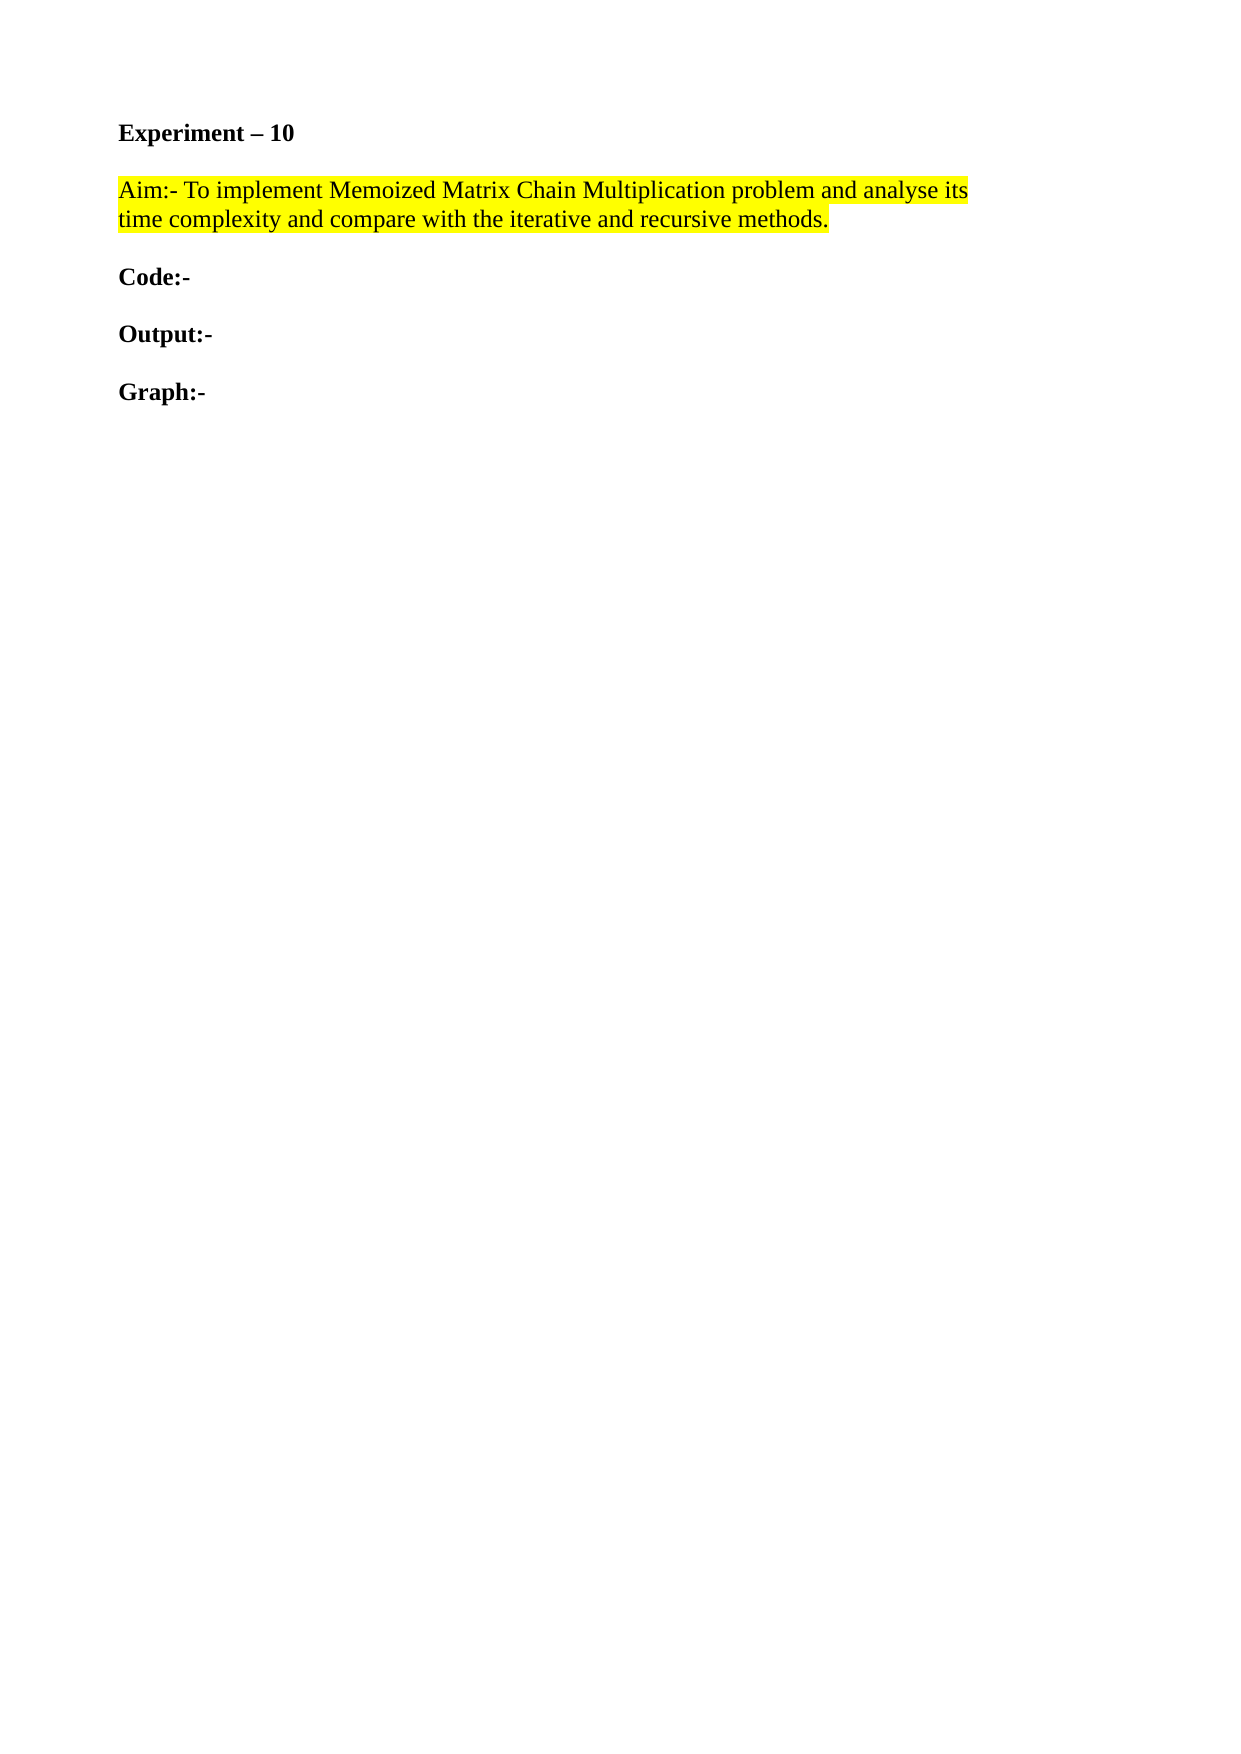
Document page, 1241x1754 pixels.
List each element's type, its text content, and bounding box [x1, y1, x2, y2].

text Aim:- To implement Memoized Matrix Chain Multiplication problem and analyse its [118, 176, 1122, 204]
text Graph:- [118, 377, 1122, 406]
text time complexity and compare with the iterative and recursive methods. [118, 204, 1122, 233]
text Code:- [118, 262, 1122, 291]
text Output:- [118, 319, 1122, 348]
text Experiment – 10 [118, 118, 1122, 147]
